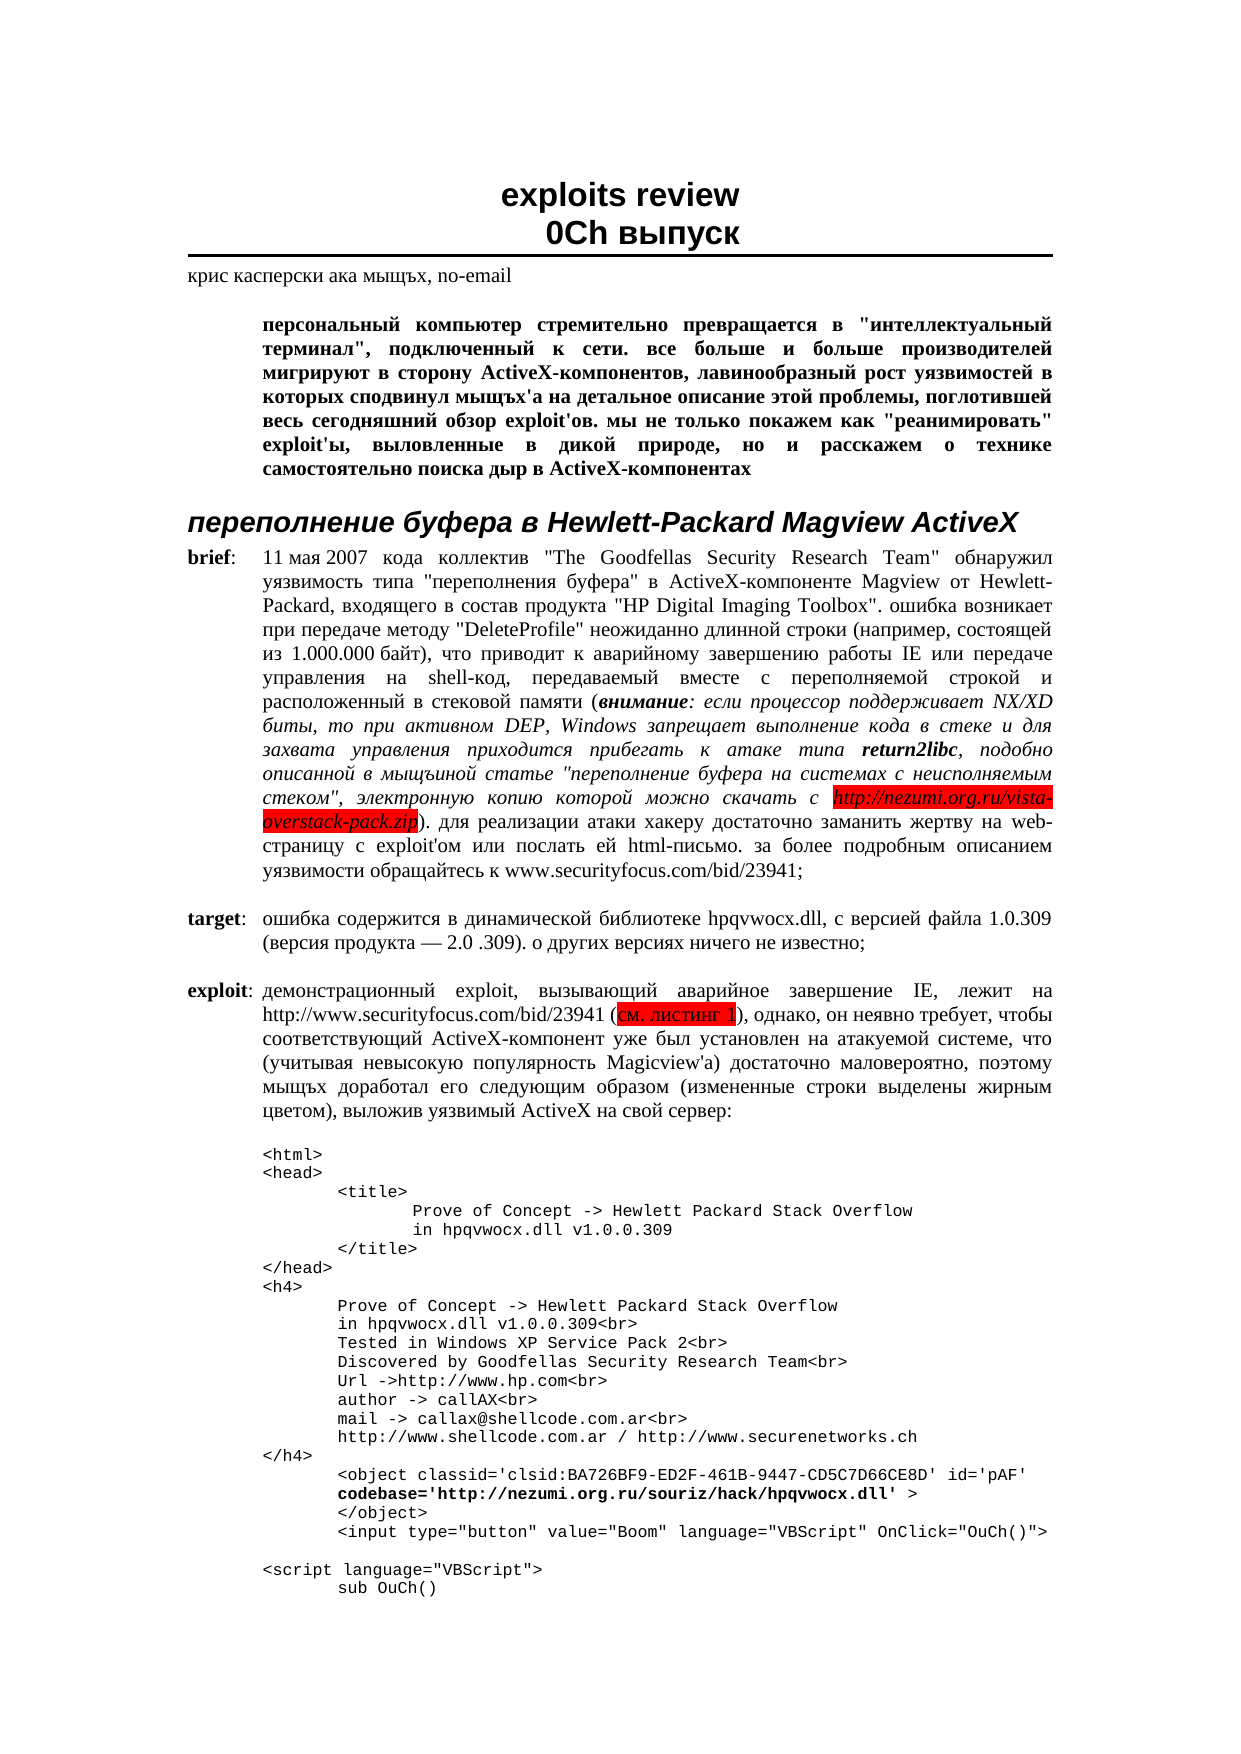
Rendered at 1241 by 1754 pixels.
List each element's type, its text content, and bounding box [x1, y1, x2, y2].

text <h4> [262, 1278, 1053, 1297]
subtitle переполнение буфера в Hewlett-Packard Magview ActiveX [187, 505, 1053, 538]
text <head> [262, 1165, 1053, 1184]
text <title> [262, 1184, 1053, 1203]
text mail -> callax@shellcode.com.ar<br> [262, 1410, 1053, 1429]
text Prove of Concept -> Hewlett Packard Stack Overflow [262, 1297, 1053, 1316]
text </object> [262, 1504, 1053, 1523]
text http://www.shellcode.com.ar / http://www.securenetworks.ch [262, 1429, 1053, 1448]
text in hpqvwocx.dll v1.0.0.309<br> [262, 1316, 1053, 1335]
text персональный компьютер стремительно превращается в "интеллектуальный терминал", подключенный к сети. все больше и больше производителей мигрируют в сторону ActiveX-компонентов, лавинообразный рост уязвимостей в которых сподвинул мыщъх'а на детальное описание этой проблемы, поглотившей весь сегодняшний обзор exploit'ов. мы не только покажем как "реанимировать" exploit'ы, выловленные в дикой природе, но и расскажем о технике самостоятельно поиска дыр в ActiveX-компонентах [262, 311, 1053, 480]
text sub OuCh() [262, 1580, 1053, 1599]
text <object classid='clsid:BA726BF9-ED2F-461B-9447-CD5C7D66CE8D' id='pAF' [262, 1467, 1053, 1486]
text </title> [262, 1241, 1053, 1259]
text <script language="VBScript"> [262, 1561, 1053, 1580]
subtitle exploits review 0Ch выпуск [187, 175, 1053, 257]
text in hpqvwocx.dll v1.0.0.309 [187, 1222, 1053, 1241]
text Url ->http://www.hp.com<br> [262, 1372, 1053, 1391]
text Tested in Windows XP Service Pack 2<br> [262, 1335, 1053, 1354]
text </h4> [262, 1448, 1053, 1467]
text </head> [262, 1259, 1053, 1278]
text крис касперски ака мыщъх, no-email [187, 263, 1053, 287]
text author -> callAX<br> [262, 1391, 1053, 1410]
text codebase='http://nezumi.org.ru/souriz/hack/hpqvwocx.dll' > [262, 1486, 1053, 1504]
text <input type="button" value="Boom" language="VBScript" OnClick="OuCh()"> [262, 1523, 1053, 1542]
text exploit: демонстрационный exploit, вызывающий аварийное завершение IE, лежит на http://www.securityfocus.com/bid/23941 (см. листинг 1), однако, он неявно требует, чтобы соответствующий ActiveX-компонент уже был установлен на атакуемой системе, что (учитывая невысокую популярность Magicview'а) достаточно маловероятно, поэтому мыщъх доработал его следующим образом (измененные строки выделены жирным цветом), выложив уязвимый ActiveX на свой сервер: [187, 978, 1053, 1122]
text target: ошибка содержится в динамической библиотеке hpqvwocx.dll, с версией файла 1.0.309 (версия продукта — 2.0 .309). о других версиях ничего не известно; [187, 906, 1053, 954]
text brief: 11 мая 2007 кода коллектив "The Goodfellas Security Research Team" обнаружил уязвимость типа "переполнения буфера" в ActiveX-компоненте Magview от Hewlett-Packard, входящего в состав продукта "HP Digital Imaging Toolbox". ошибка возникает при передаче методу "DeleteProfile" неожиданно длинной строки (например, состоящей из 1.000.000 байт), что приводит к аварийному завершению работы IE или передаче управления на shell-код, передаваемый вместе с переполняемой строкой и расположенный в стековой памяти (внимание: если процессор поддерживает NX/XD биты, то при активном DEP, Windows запрещает выполнение кода в стеке и для захвата управления приходится прибегать к атаке типа return2libc, подобно описанной в мыщъиной статье "переполнение буфера на системах с неисполняемым стеком", электронную копию которой можно скачать с http://nezumi.org.ru/vista-overstack-pack.zip). для реализации атаки хакеру достаточно заманить жертву на web-страницу с exploit'ом или послать ей html-письмо. за более подробным описанием уязвимости обращайтесь к www.securityfocus.com/bid/23941; [187, 545, 1053, 882]
text Discovered by Goodfellas Security Research Team<br> [262, 1354, 1053, 1372]
text <html> [262, 1146, 1053, 1165]
text Prove of Concept -> Hewlett Packard Stack Overflow [187, 1203, 1053, 1222]
